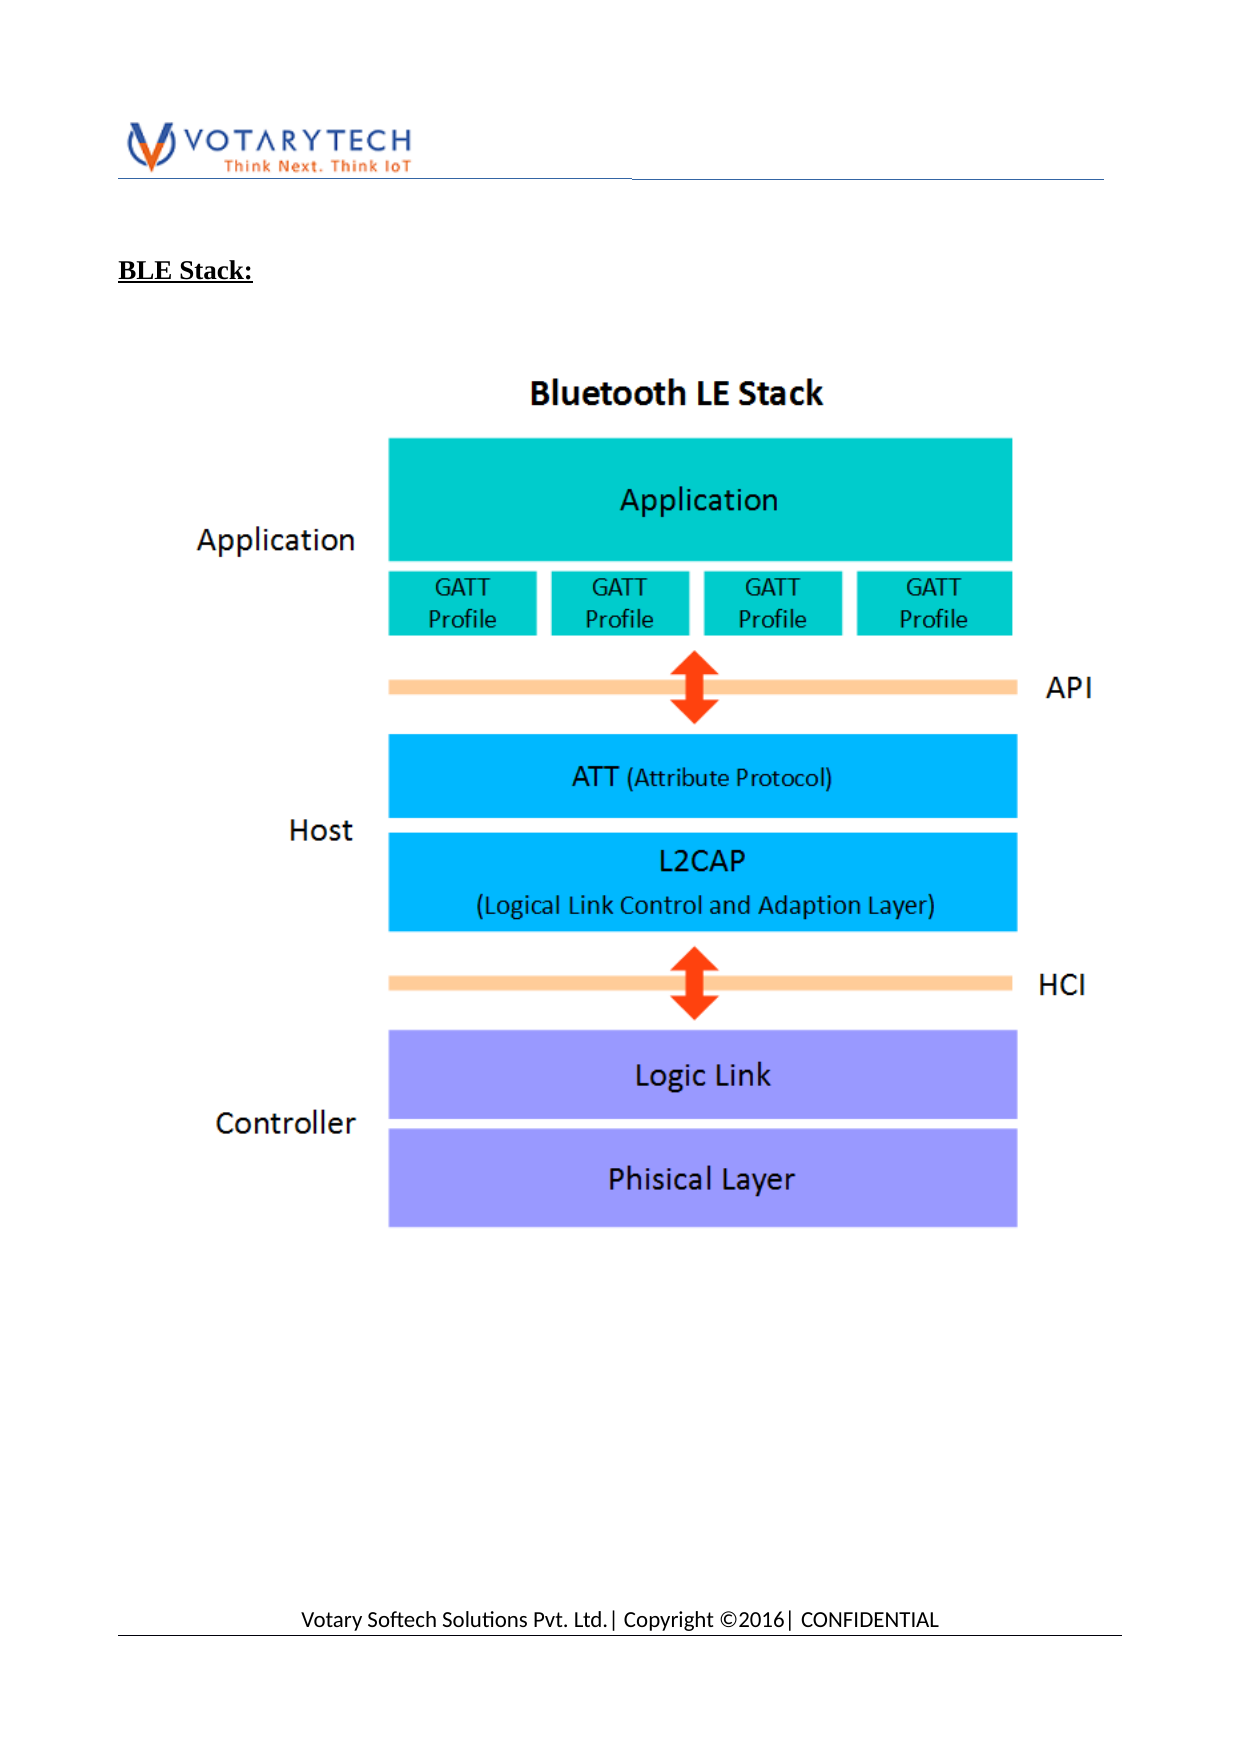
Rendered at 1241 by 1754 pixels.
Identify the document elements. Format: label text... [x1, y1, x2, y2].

picture [174, 356, 1119, 1251]
picture [118, 118, 419, 178]
text BLE Stack: [118, 254, 1157, 285]
